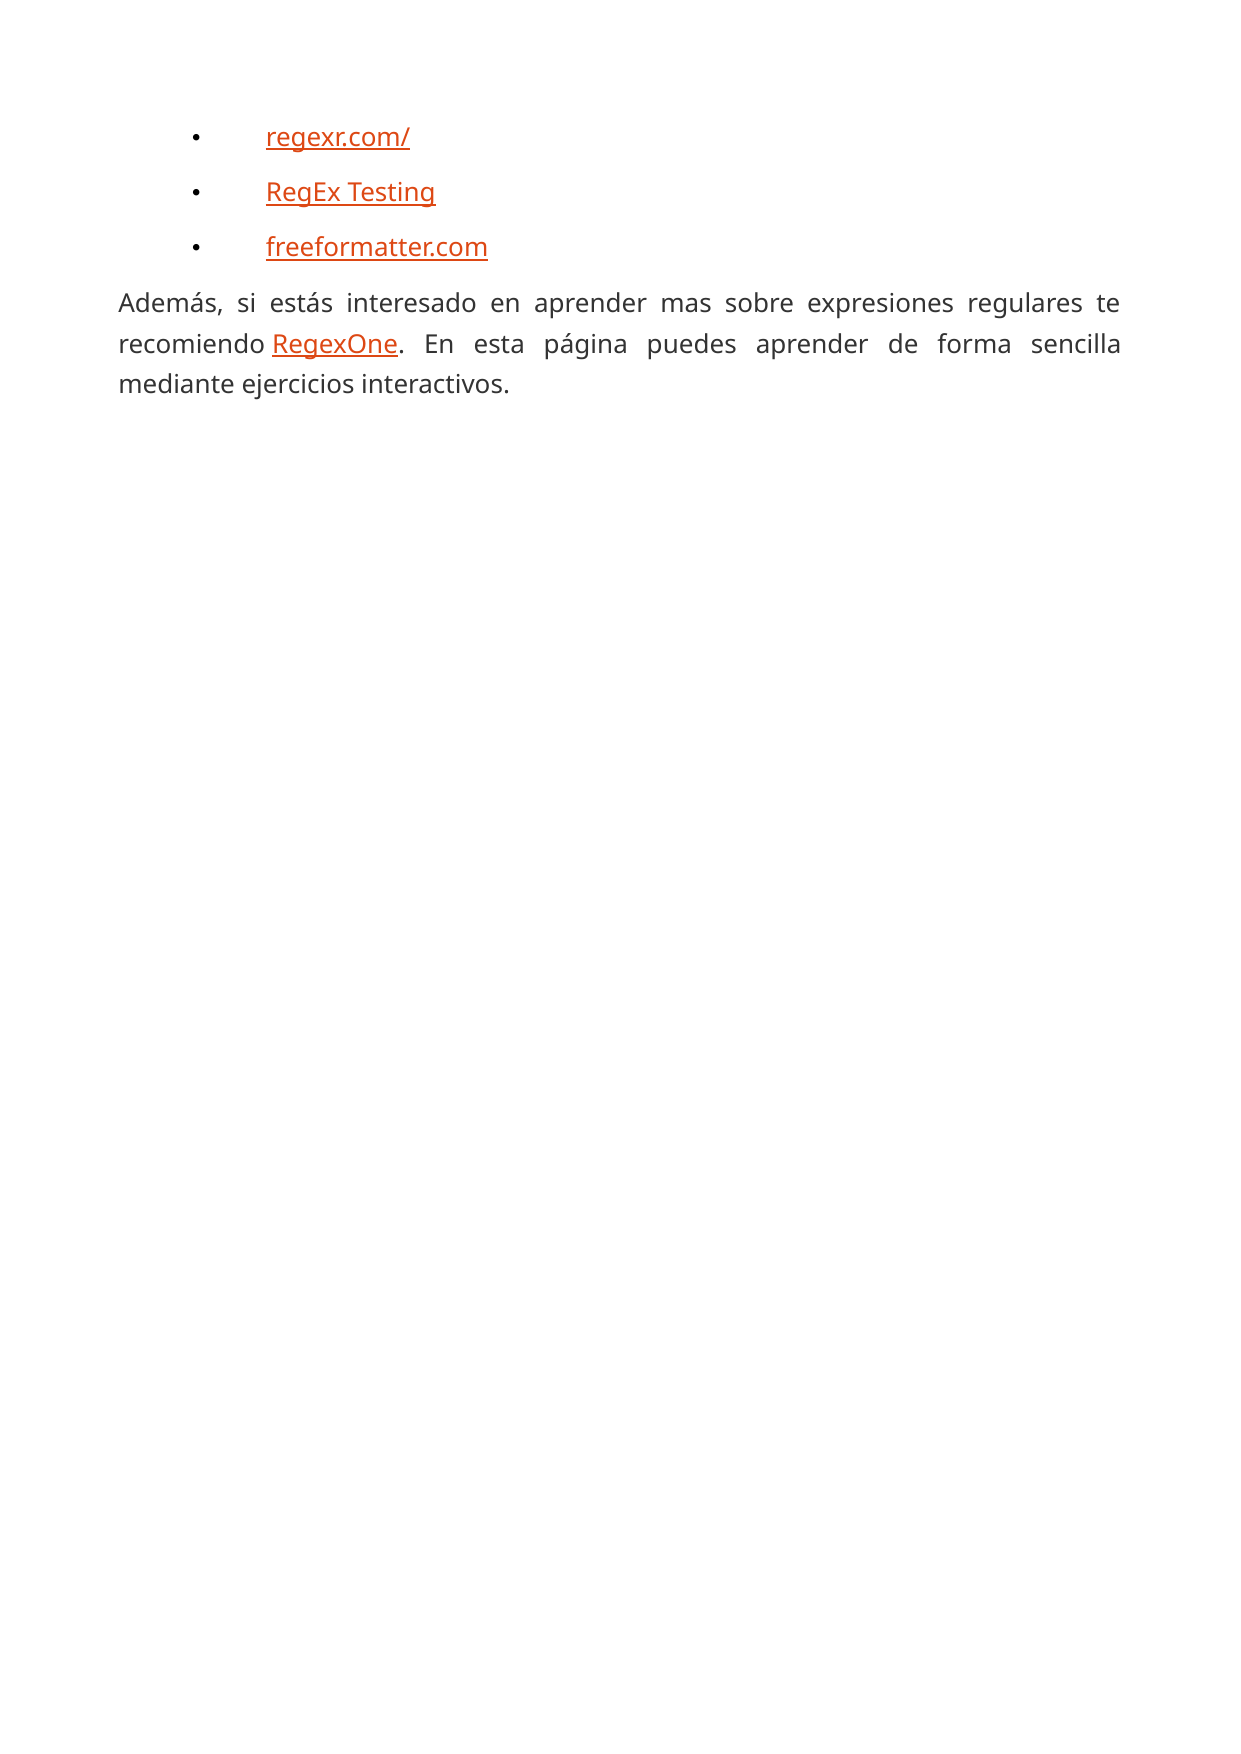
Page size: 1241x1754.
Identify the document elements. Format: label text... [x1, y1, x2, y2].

list regexr.com/ [192, 118, 1122, 154]
list RegEx Testing [192, 173, 1122, 209]
text Además, si estás interesado en aprender mas sobre expresiones regulares te recomiendo RegexOne. En esta página puedes aprender de forma sencilla mediante ejercicios interactivos. [118, 284, 1122, 402]
list freeformatter.com [192, 229, 1122, 264]
